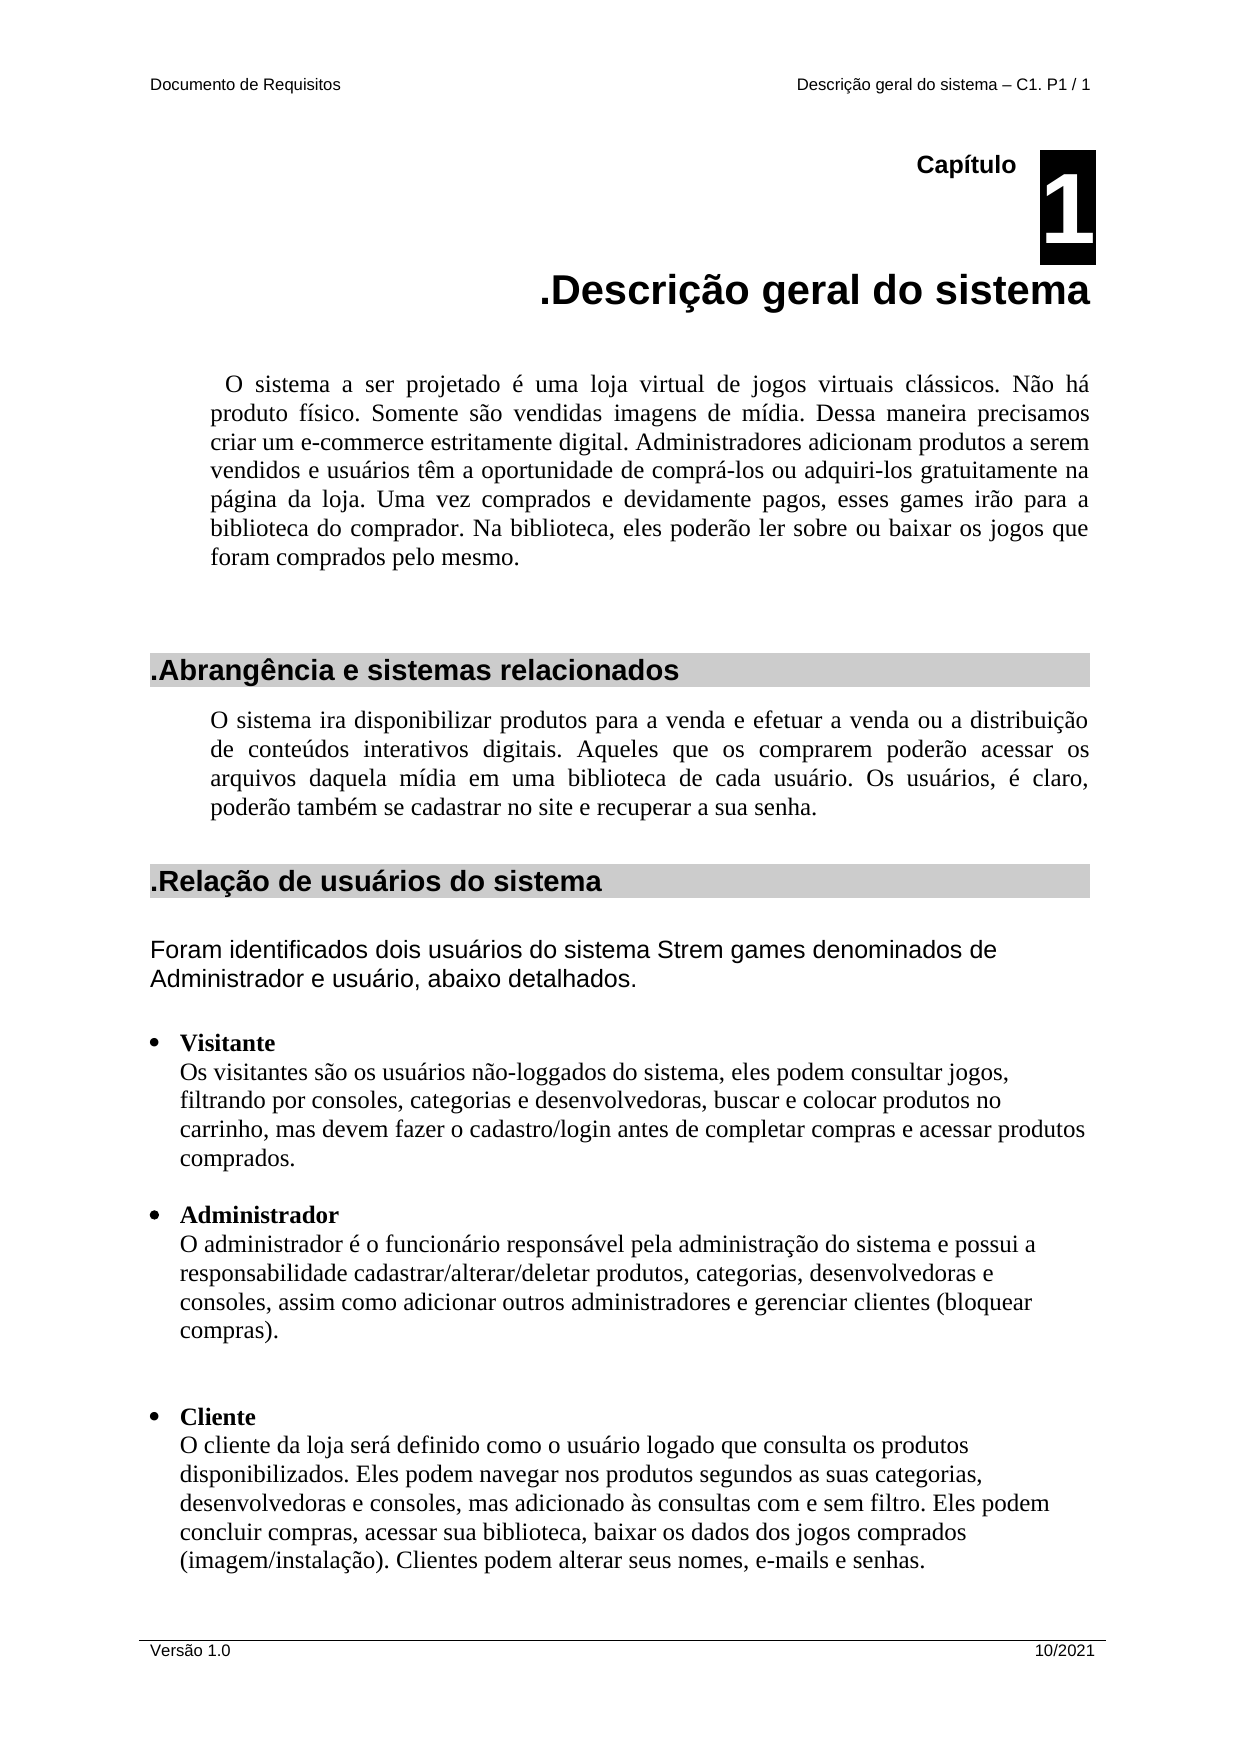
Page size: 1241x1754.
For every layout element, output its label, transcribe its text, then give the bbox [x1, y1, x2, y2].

text O cliente da loja será definido como o usuário logado que consulta os produtos disponibilizados. Eles podem navegar nos produtos segundos as suas categorias, desenvolvedoras e consoles, mas adicionado às consultas com e sem filtro. Eles podem concluir compras, acessar sua biblioteca, baixar os dados dos jogos comprados (imagem/instalação). Clientes podem alterar seus nomes, e-mails e senhas. [179, 1430, 1090, 1574]
text O administrador é o funcionário responsável pela administração do sistema e possui a responsabilidade cadastrar/alterar/deletar produtos, categorias, desenvolvedoras e consoles, assim como adicionar outros administradores e gerenciar clientes (bloquear compras). [179, 1229, 1090, 1344]
text O sistema ira disponibilizar produtos para a venda e efetuar a venda ou a distribuição de conteúdos interativos digitais. Aqueles que os comprarem poderão acessar os arquivos daquela mídia em uma biblioteca de cada usuário. Os usuários, é claro, poderão também se cadastrar no site e recuperar a sua senha. [210, 706, 1090, 821]
subtitle Foram identificados dois usuários do sistema Strem games denominados de Administrador e usuário, abaixo detalhados. [150, 935, 1090, 993]
subtitle Abrangência e sistemas relacionados [150, 653, 1090, 687]
subtitle Relação de usuários do sistema [150, 864, 1090, 898]
list Administrador [150, 1200, 1090, 1229]
text 1 [1035, 150, 1096, 265]
list Visitante [150, 1028, 1090, 1057]
list Cliente [150, 1402, 1090, 1430]
text O sistema a ser projetado é uma loja virtual de jogos virtuais clássicos. Não há produto físico. Somente são vendidas imagens de mídia. Dessa maneira precisamos criar um e-commerce estritamente digital. Administradores adicionam produtos a serem vendidos e usuários têm a oportunidade de comprá-los ou adquiri-los gratuitamente na página da loja. Uma vez comprados e devidamente pagos, esses games irão para a biblioteca do comprador. Na biblioteca, eles poderão ler sobre ou baixar os jogos que foram comprados pelo mesmo. [210, 369, 1090, 571]
subtitle Descrição geral do sistema [150, 265, 1090, 313]
text Capítulo [210, 150, 1035, 265]
text Os visitantes são os usuários não-loggados do sistema, eles podem consultar jogos, filtrando por consoles, categorias e desenvolvedoras, buscar e colocar produtos no carrinho, mas devem fazer o cadastro/login antes de completar compras e acessar produtos comprados. [179, 1057, 1090, 1172]
